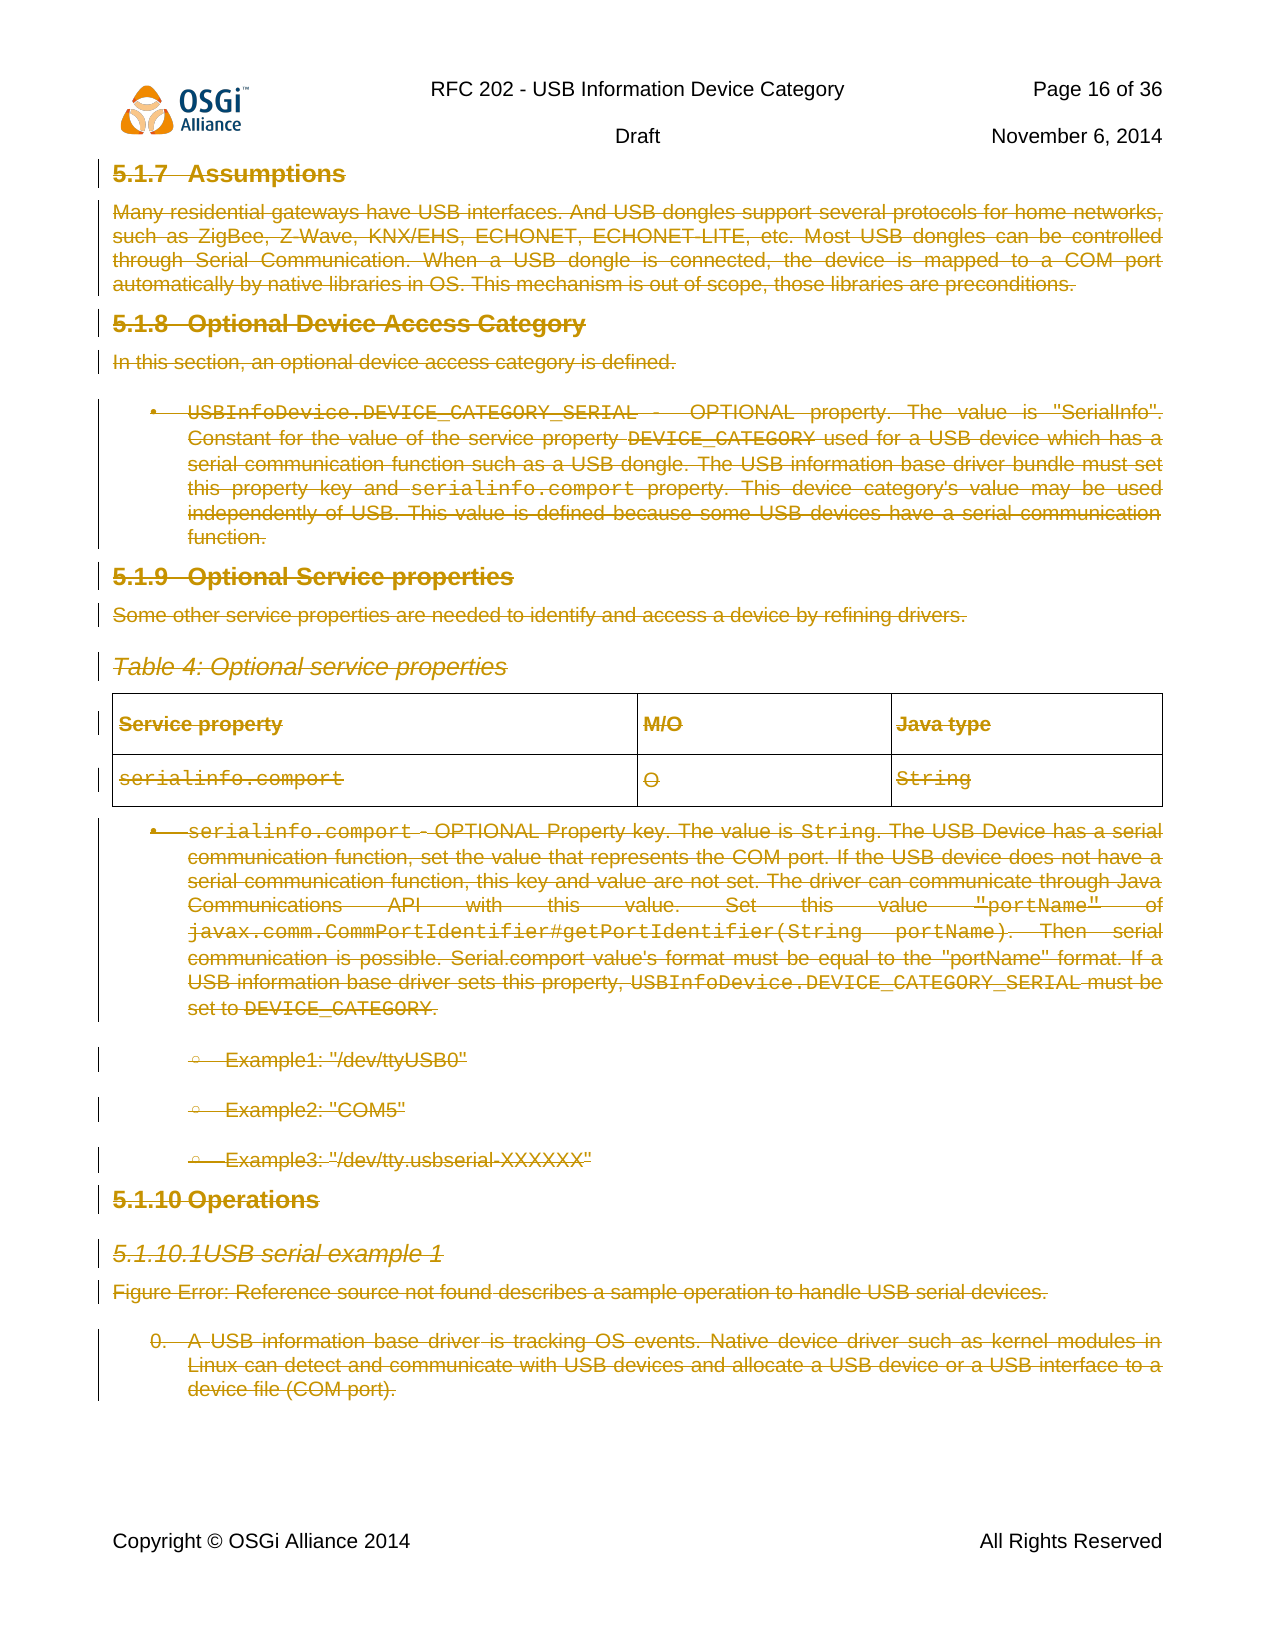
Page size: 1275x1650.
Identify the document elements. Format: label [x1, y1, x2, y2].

picture [113, 78, 257, 142]
